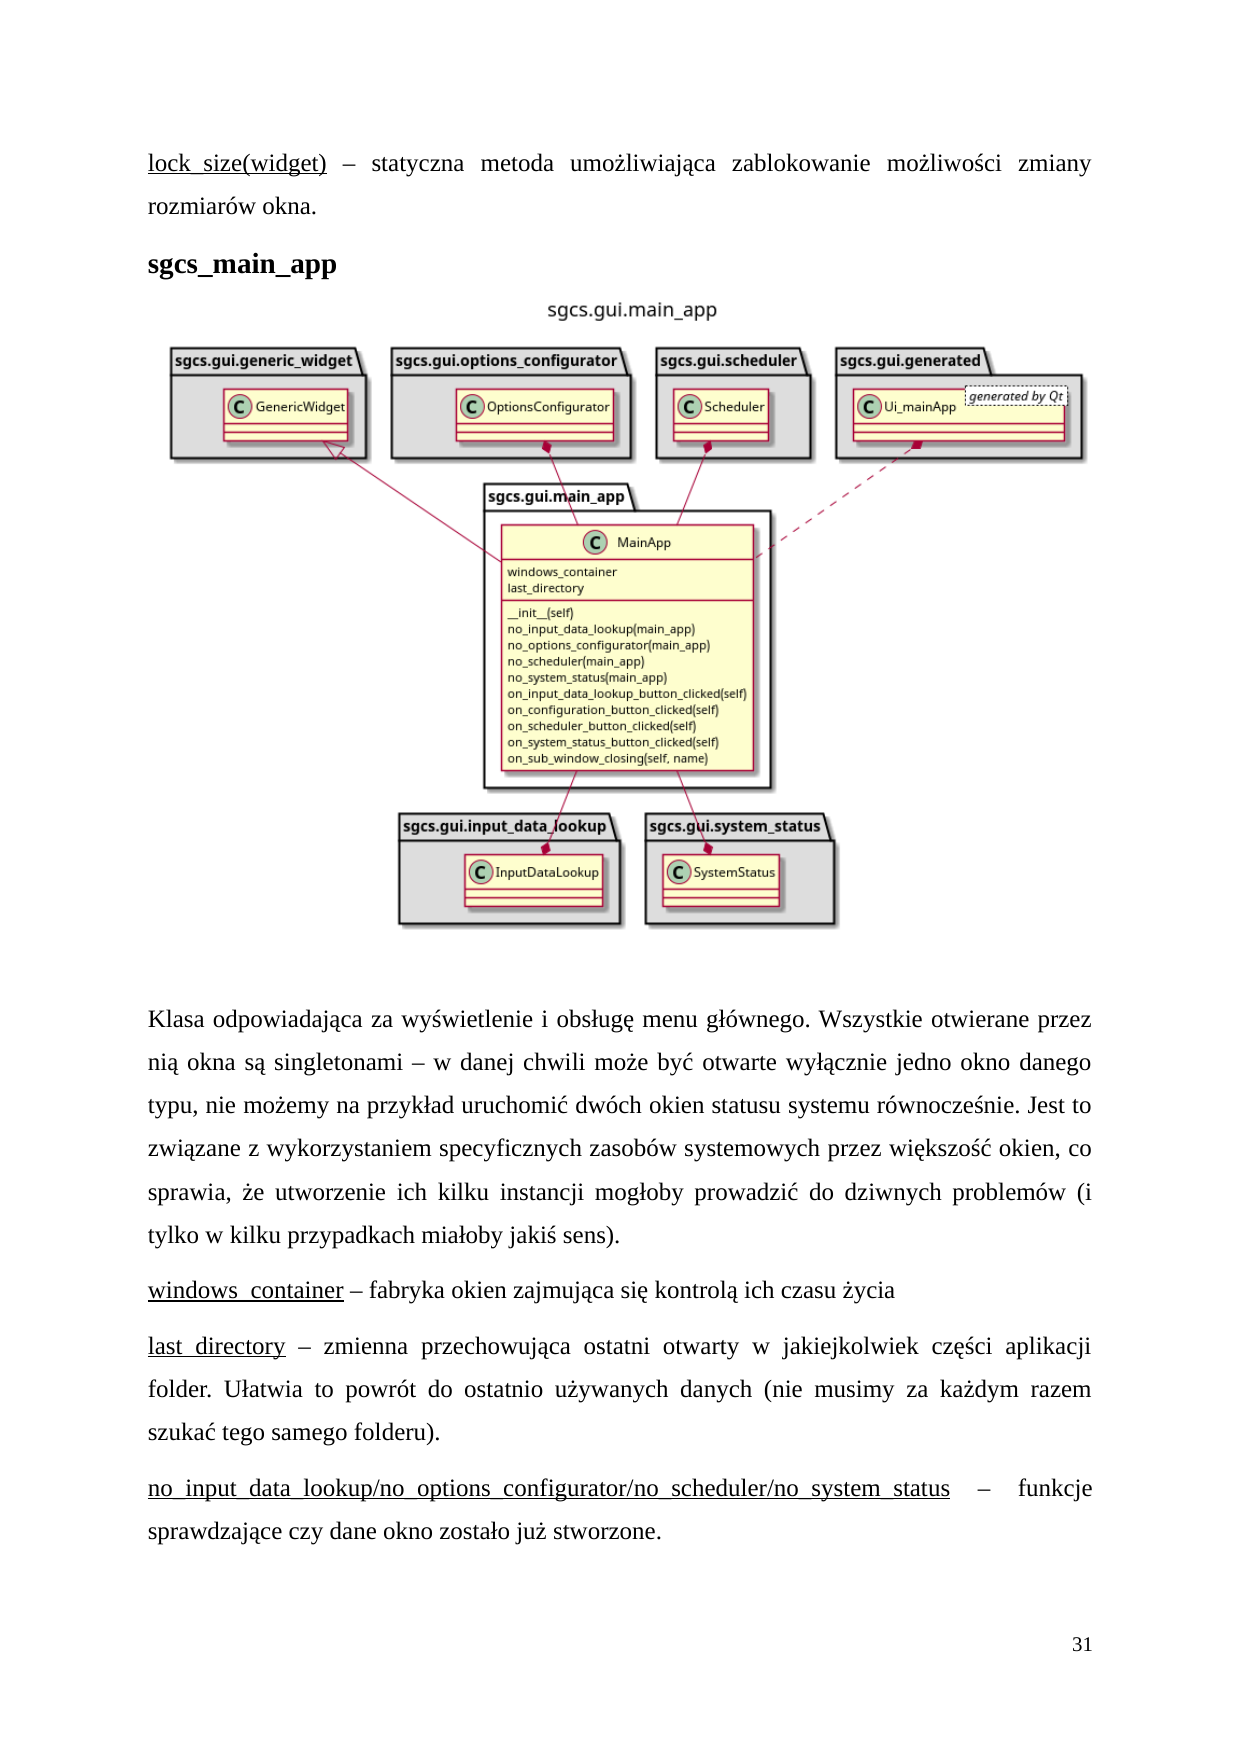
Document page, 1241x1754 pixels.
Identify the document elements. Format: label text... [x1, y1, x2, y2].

text sgcs_main_app [148, 246, 1093, 280]
text Klasa odpowiadająca za wyświetlenie i obsługę menu głównego. Wszystkie otwierane przez nią okna są singletonami – w danej chwili może być otwarte wyłącznie jedno okno danego typu, nie możemy na przykład uruchomić dwóch okien statusu systemu równocześnie. Jest to związane z wykorzystaniem specyficznych zasobów systemowych przez większość okien, co sprawia, że utworzenie ich kilku instancji mogłoby prowadzić do dziwnych problemów (i tylko w kilku przypadkach miałoby jakiś sens). [148, 1004, 1093, 1248]
text lock_size(widget) – statyczna metoda umożliwiająca zablokowanie możliwości zmiany rozmiarów okna. [148, 148, 1093, 219]
picture [147, 296, 1093, 935]
text last directory – zmienna przechowująca ostatni otwarty w jakiejkolwiek części aplikacji folder. Ułatwia to powrót do ostatnio używanych danych (nie musimy za każdym razem szukać tego samego folderu). [148, 1331, 1093, 1446]
text windows_container – fabryka okien zajmująca się kontrolą ich czasu życia [148, 1275, 1093, 1304]
text no_input_data_lookup/no_options_configurator/no_scheduler/no_system_status – funkcje sprawdzające czy dane okno zostało już stworzone. [148, 1473, 1093, 1545]
